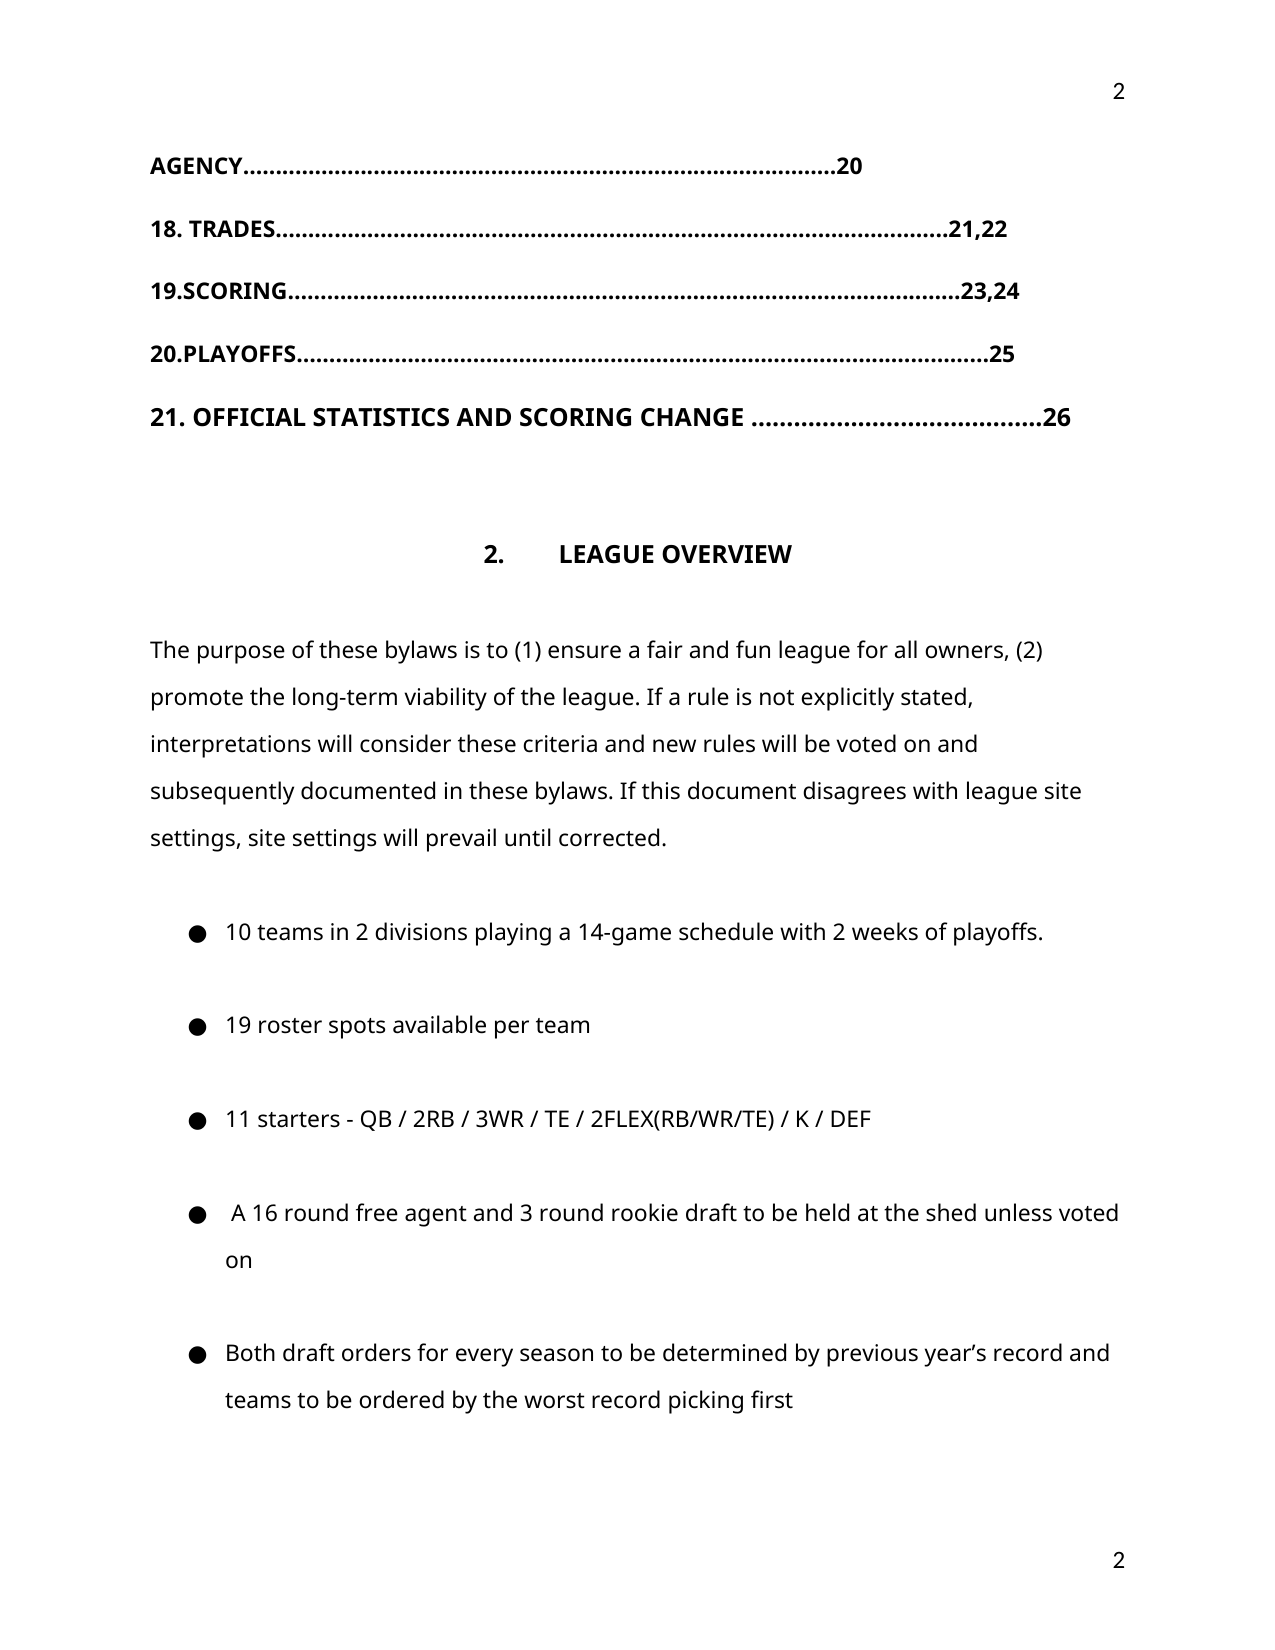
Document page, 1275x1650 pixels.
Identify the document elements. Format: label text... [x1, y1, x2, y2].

text 20.PLAYOFFS…………………………………………………………………....………...……………25 [150, 337, 1125, 369]
text 21. OFFICIAL STATISTICS AND SCORING CHANGE …………………………...……..26 [150, 400, 1125, 434]
list 10 teams in 2 divisions playing a 14-game schedule with 2 weeks of playoffs. [187, 915, 1125, 947]
list A 16 round free agent and 3 round rookie draft to be held at the shed unless voted on [187, 1197, 1125, 1275]
text The purpose of these bylaws is to (1) ensure a fair and fun league for all owners, (2) promote the long-term viability of the league. If a rule is not explicitly stated, interpretations will consider these criteria and new rules will be voted on and subsequently documented in these bylaws. If this document disagrees with league site settings, site settings will prevail until corrected. [150, 634, 1125, 853]
text 19.SCORING…………………………………………………………………………………....…...23,24 [150, 275, 1125, 306]
text AGENCY...........................................................................................20 [150, 150, 1125, 181]
list Both draft orders for every season to be determined by previous year’s record and teams to be ordered by the worst record picking first [187, 1337, 1125, 1415]
list 11 starters - QB / 2RB / 3WR / TE / 2FLEX(RB/WR/TE) / K / DEF [187, 1103, 1125, 1134]
text 18. TRADES……………………………………………………………..…………………………..21,22 [150, 212, 1125, 244]
list 19 roster spots available per team [187, 1009, 1125, 1040]
text 2. LEAGUE OVERVIEW [150, 536, 1125, 570]
